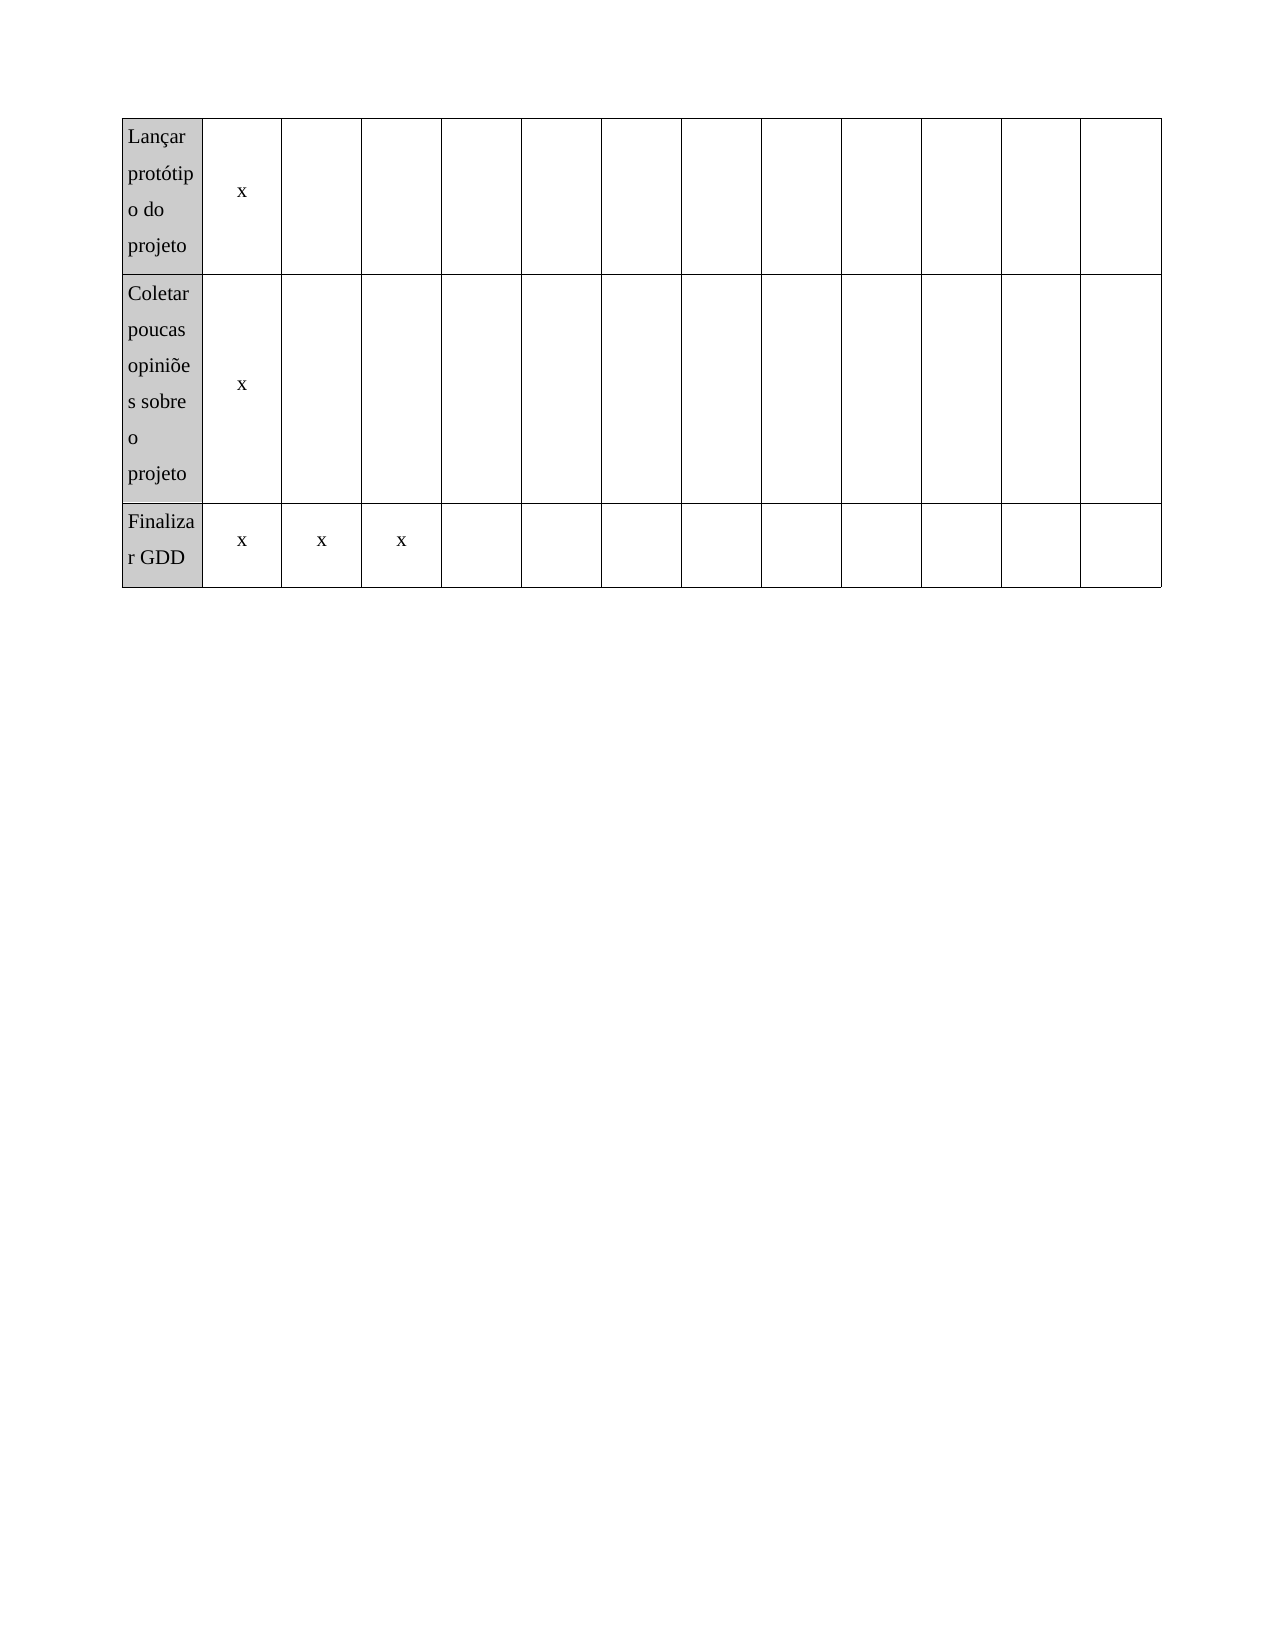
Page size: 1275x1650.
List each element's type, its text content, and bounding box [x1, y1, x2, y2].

table_cell Finalizar GDD [123, 504, 202, 587]
table_cell [682, 275, 761, 502]
table_cell [1002, 119, 1080, 274]
table_cell [1081, 504, 1161, 587]
table_cell [442, 275, 521, 502]
table_cell [762, 119, 841, 274]
table_cell [522, 275, 601, 502]
table_cell [282, 119, 361, 274]
table_cell [1002, 504, 1080, 587]
table_cell [842, 504, 921, 587]
table_cell [682, 504, 761, 587]
table_cell [522, 119, 601, 274]
table_cell [842, 119, 921, 274]
table_cell [842, 275, 921, 502]
table_cell x [362, 504, 441, 587]
table_cell [1081, 275, 1161, 502]
table_cell [442, 504, 521, 587]
table_cell [922, 275, 1001, 502]
table_cell Coletar poucas opiniões sobre o projeto [123, 275, 202, 502]
table_cell [602, 275, 681, 502]
table_cell [602, 119, 681, 274]
table_cell [362, 275, 441, 502]
table_cell [922, 119, 1001, 274]
table_cell x [282, 504, 361, 587]
table_cell [682, 119, 761, 274]
table_cell [762, 275, 841, 502]
table_cell [442, 119, 521, 274]
table_cell [1002, 275, 1080, 502]
table_cell [522, 504, 601, 587]
table_cell [362, 119, 441, 274]
table_cell [282, 275, 361, 502]
table_cell [922, 504, 1001, 587]
table_cell x [203, 275, 281, 502]
table_cell Lançar protótipo do projeto [123, 119, 202, 274]
table_cell [762, 504, 841, 587]
table_cell x [203, 504, 281, 587]
table_cell [602, 504, 681, 587]
table_cell x [203, 119, 281, 274]
table_cell [1081, 119, 1161, 274]
